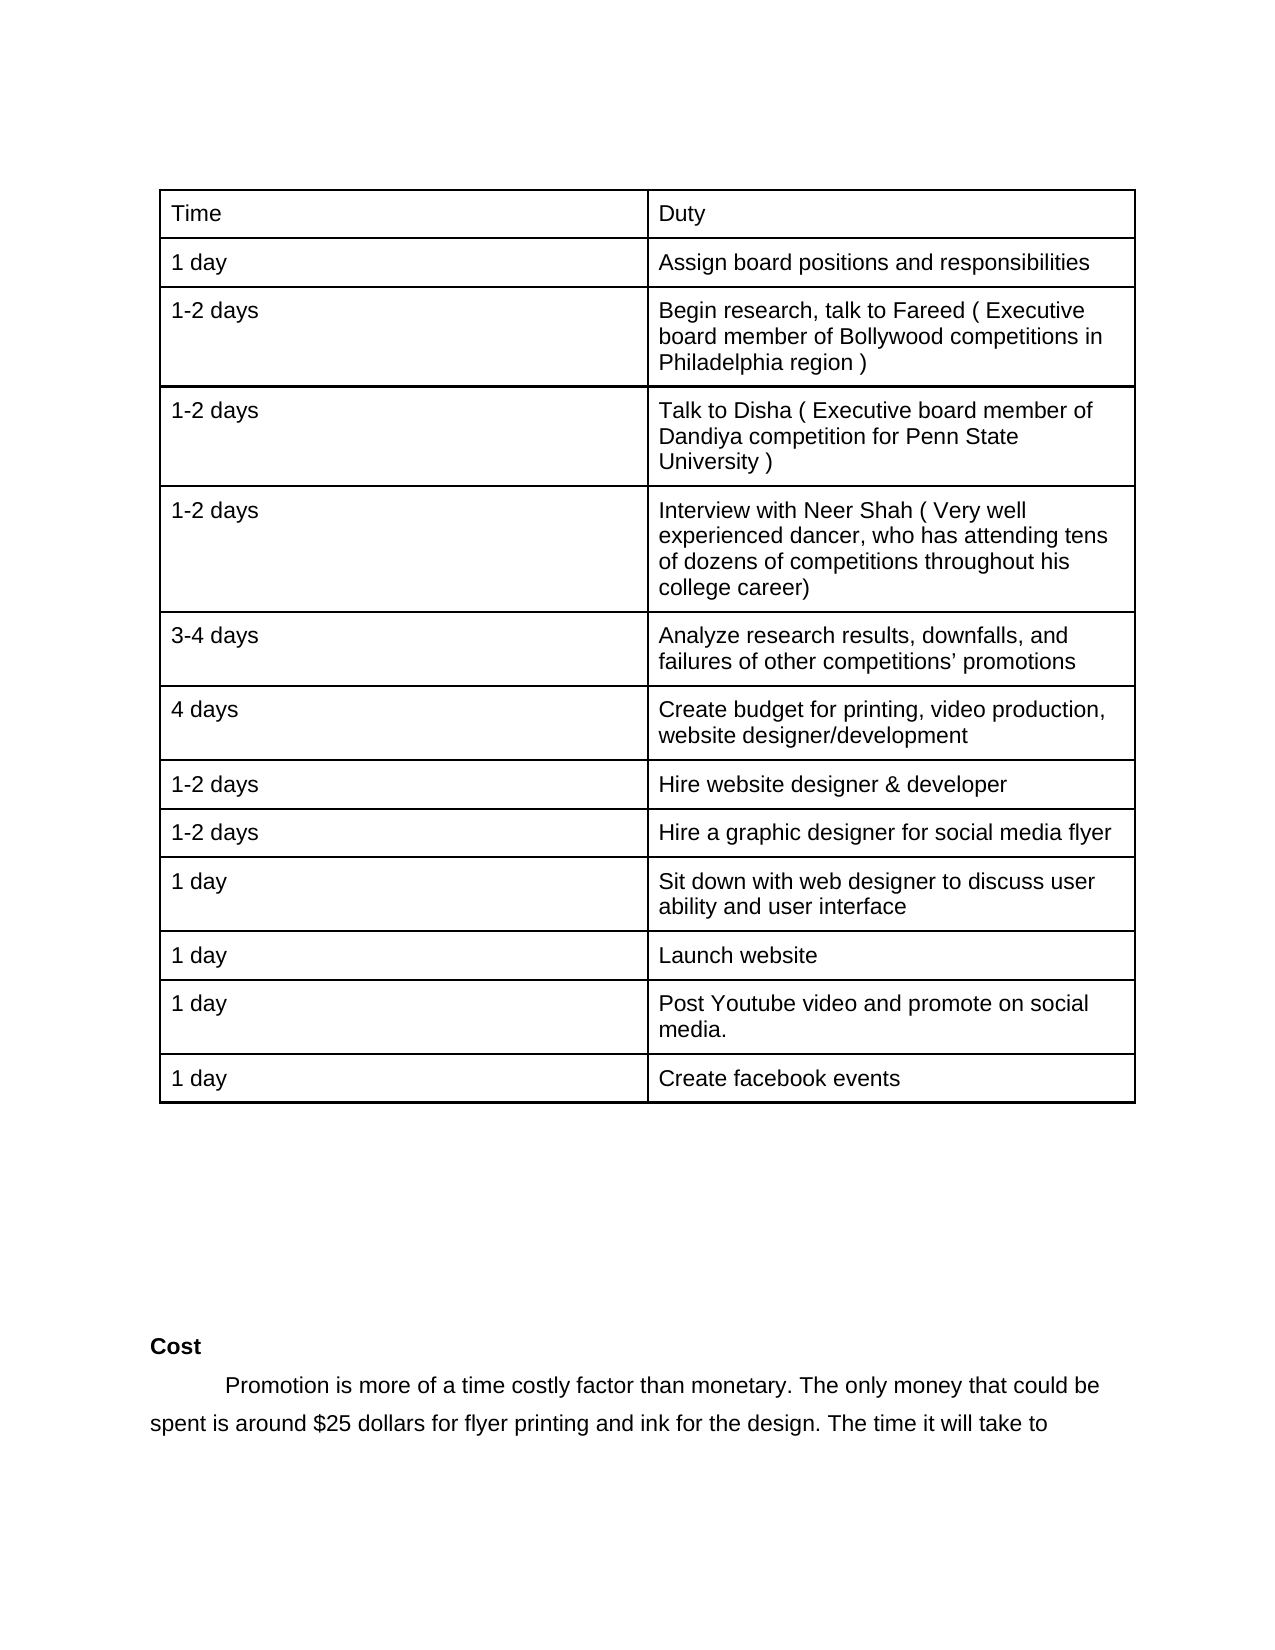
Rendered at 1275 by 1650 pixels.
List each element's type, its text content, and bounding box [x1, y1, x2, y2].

table_cell 1-2 days [161, 388, 647, 485]
table_cell Analyze research results, downfalls, and failures of other competitions’ promotions [649, 613, 1134, 685]
table_cell 1-2 days [161, 487, 647, 611]
table_cell Talk to Disha ( Executive board member of Dandiya competition for Penn State University ) [649, 388, 1134, 485]
table_cell Hire a graphic designer for social media flyer [649, 810, 1134, 856]
table_cell Sit down with web designer to discuss user ability and user interface [649, 858, 1134, 930]
table_cell 3-4 days [161, 613, 647, 685]
table_cell 1 day [161, 239, 647, 286]
table_cell Create facebook events [649, 1055, 1134, 1101]
table_cell 1-2 days [161, 810, 647, 856]
table_cell Post Youtube video and promote on social media. [649, 981, 1134, 1053]
table_header Duty [649, 191, 1134, 237]
table_cell Create budget for printing, video production, website designer/development [649, 687, 1134, 759]
table_cell 1 day [161, 1055, 647, 1101]
table_cell 1 day [161, 858, 647, 930]
table_header Time [161, 191, 647, 237]
table_cell 1-2 days [161, 761, 647, 807]
table_cell 4 days [161, 687, 647, 759]
table_cell 1-2 days [161, 288, 647, 385]
table_cell Assign board positions and responsibilities [649, 239, 1134, 286]
table_cell Launch website [649, 932, 1134, 979]
text Promotion is more of a time costly factor than monetary. The only money that could be spent is around $25 dollars for flyer printing and ink for the design. The time it will take to [150, 1372, 1125, 1437]
table_cell 1 day [161, 932, 647, 979]
text Cost [150, 1334, 1125, 1360]
table_cell 1 day [161, 981, 647, 1053]
table_cell Hire website designer & developer [649, 761, 1134, 807]
table_cell Begin research, talk to Fareed ( Executive board member of Bollywood competitions in Philadelphia region ) [649, 288, 1134, 385]
table_cell Interview with Neer Shah ( Very well experienced dancer, who has attending tens of dozens of competitions throughout his college career) [649, 487, 1134, 611]
